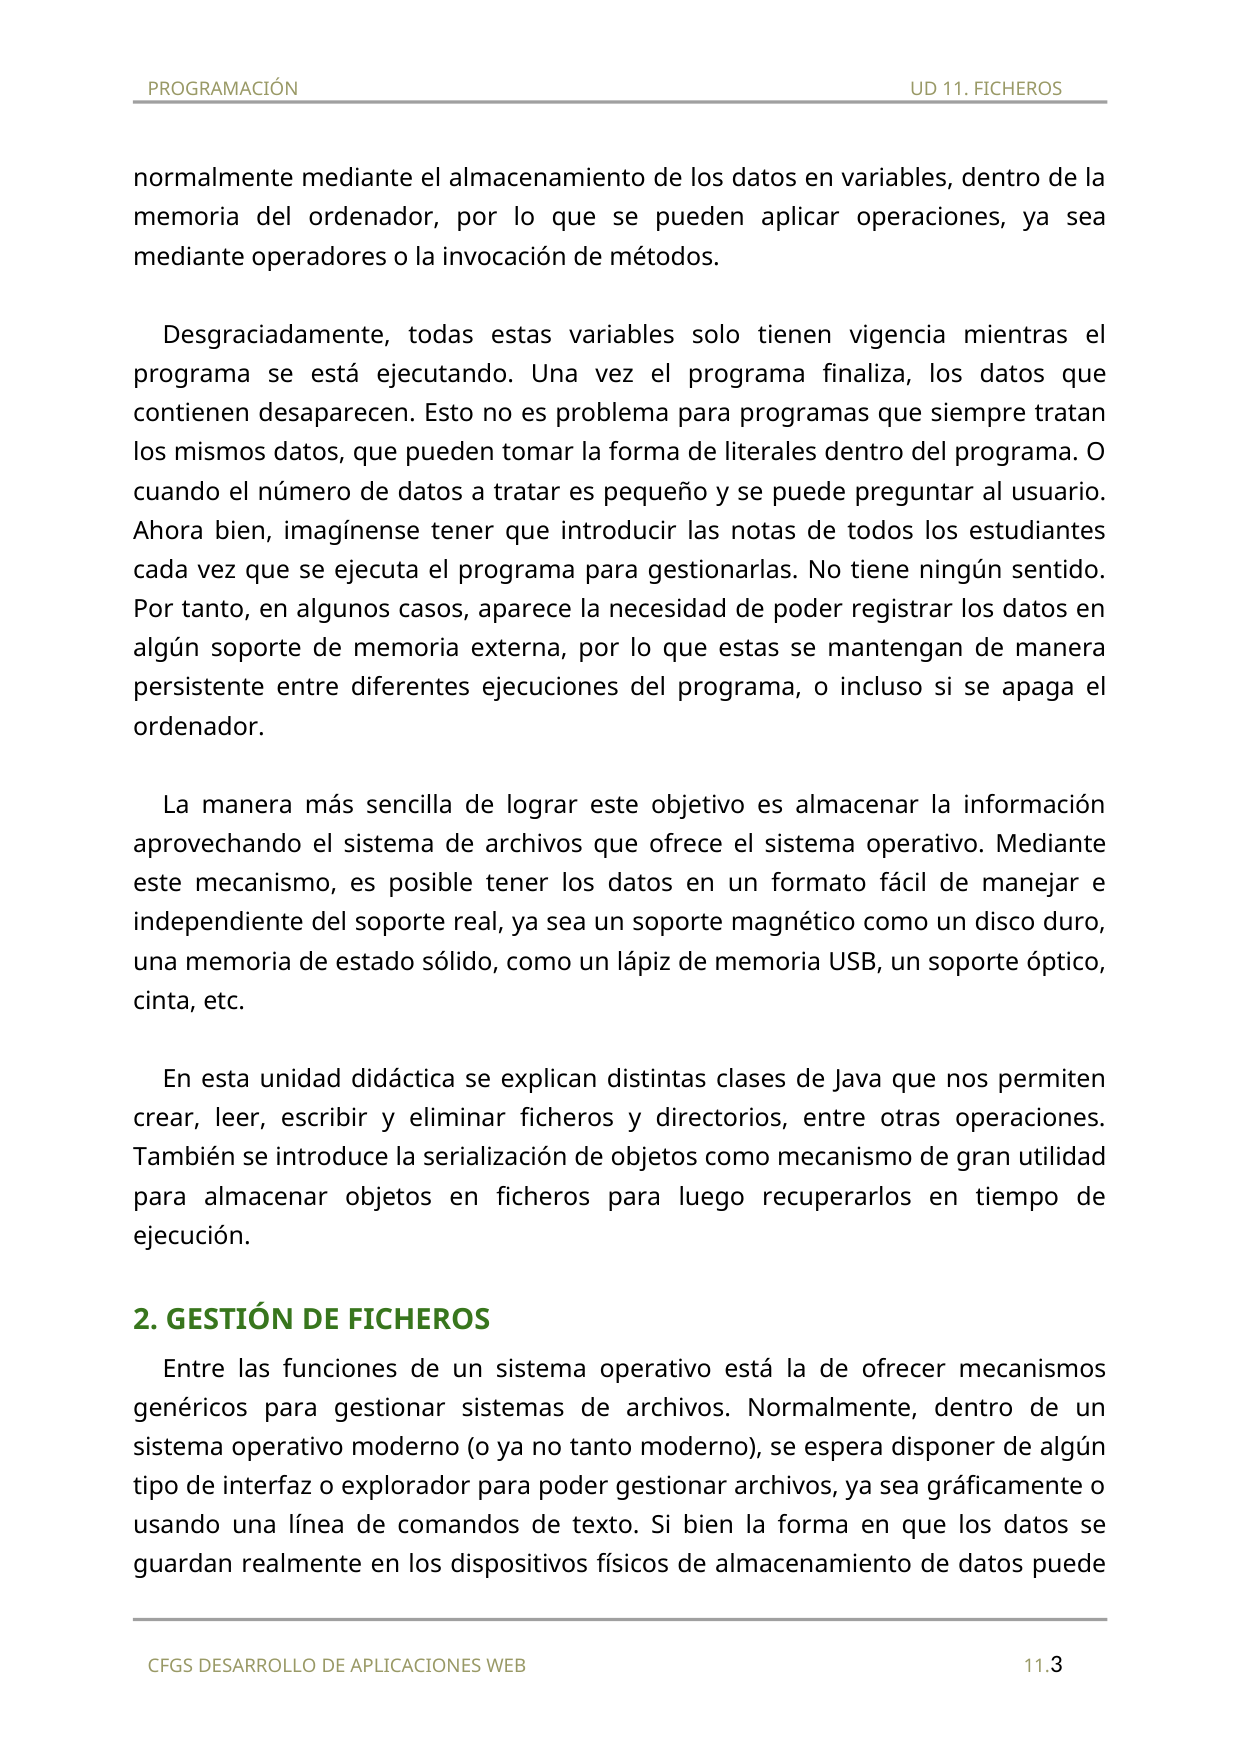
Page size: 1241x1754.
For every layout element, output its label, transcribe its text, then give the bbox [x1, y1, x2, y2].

text Desgraciadamente, todas estas variables solo tienen vigencia mientras el programa se está ejecutando. Una vez el programa finaliza, los datos que contienen desaparecen. Esto no es problema para programas que siempre tratan los mismos datos, que pueden tomar la forma de literales dentro del programa. O cuando el número de datos a tratar es pequeño y se puede preguntar al usuario. Ahora bien, imagínense tener que introducir las notas de todos los estudiantes cada vez que se ejecuta el programa para gestionarlas. No tiene ningún sentido. Por tanto, en algunos casos, aparece la necesidad de poder registrar los datos en algún soporte de memoria externa, por lo que estas se mantengan de manera persistente entre diferentes ejecuciones del programa, o incluso si se apaga el ordenador. [133, 316, 1107, 742]
text La manera más sencilla de lograr este objetivo es almacenar la información aprovechando el sistema de archivos que ofrece el sistema operativo. Mediante este mecanismo, es posible tener los datos en un formato fácil de manejar e independiente del soporte real, ya sea un soporte magnético como un disco duro, una memoria de estado sólido, como un lápiz de memoria USB, un soporte óptico, cinta, etc. [133, 786, 1107, 1016]
text normalmente mediante el almacenamiento de los datos en variables, dentro de la memoria del ordenador, por lo que se pueden aplicar operaciones, ya sea mediante operadores o la invocación de métodos. [133, 160, 1107, 272]
subtitle 2. GESTIÓN DE FICHEROS [133, 1298, 1107, 1338]
text En esta unidad didáctica se explican distintas clases de Java que nos permiten crear, leer, escribir y eliminar ficheros y directorios, entre otras operaciones. También se introduce la serialización de objetos como mecanismo de gran utilidad para almacenar objetos en ficheros para luego recuperarlos en tiempo de ejecución. [133, 1061, 1107, 1251]
text Entre las funciones de un sistema operativo está la de ofrecer mecanismos genéricos para gestionar sistemas de archivos. Normalmente, dentro de un sistema operativo moderno (o ya no tanto moderno), se espera disponer de algún tipo de interfaz o explorador para poder gestionar archivos, ya sea gráficamente o usando una línea de comandos de texto. Si bien la forma en que los datos se guardan realmente en los dispositivos físicos de almacenamiento de datos puede [133, 1350, 1107, 1580]
